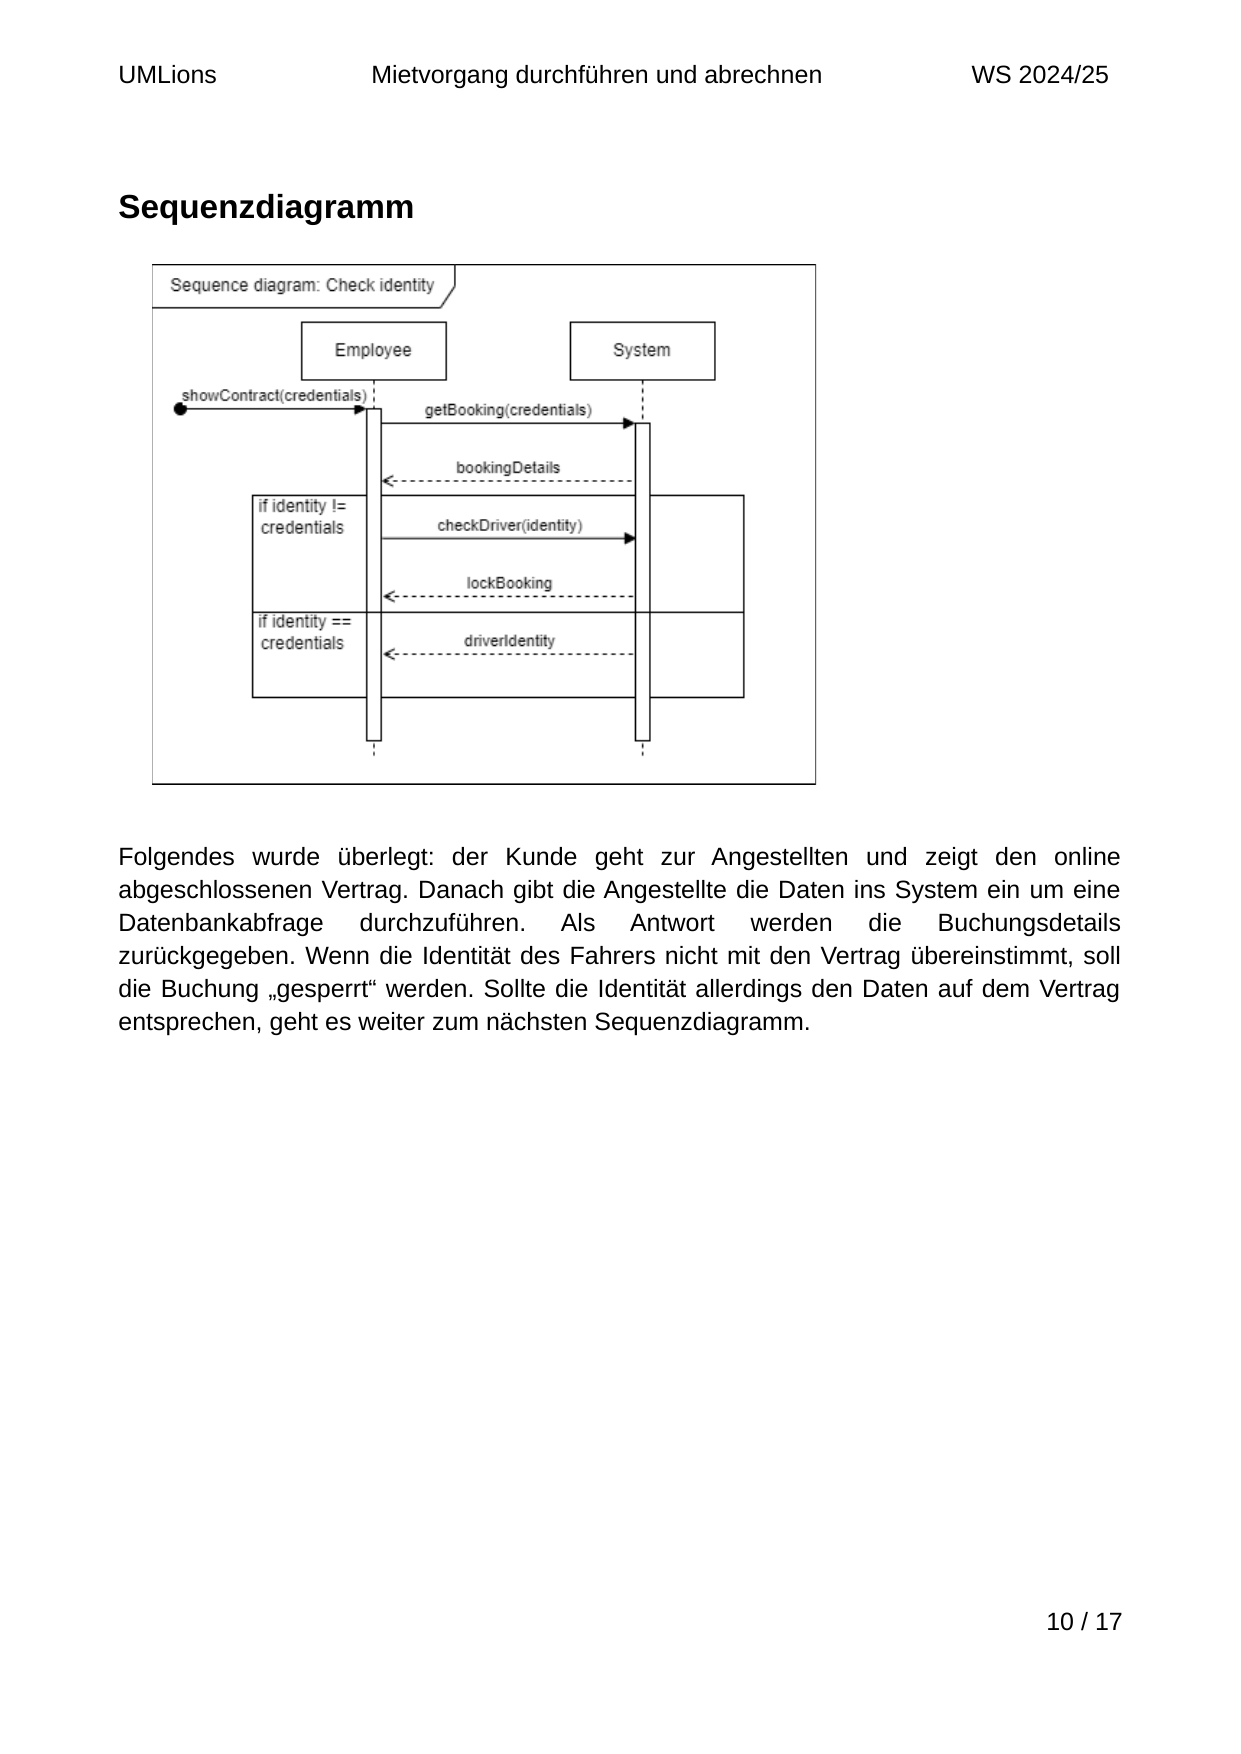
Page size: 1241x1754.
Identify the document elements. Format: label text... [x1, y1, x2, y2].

text Folgendes wurde überlegt: der Kunde geht zur Angestellten und zeigt den online abgeschlossenen Vertrag. Danach gibt die Angestellte die Daten ins System ein um eine Datenbankabfrage durchzuführen. Als Antwort werden die Buchungsdetails zurückgegeben. Wenn die Identität des Fahrers nicht mit den Vertrag übereinstimmt, soll die Buchung „gesperrt“ werden. Sollte die Identität allerdings den Daten auf dem Vertrag entsprechen, geht es weiter zum nächsten Sequenzdiagramm. [118, 842, 1122, 1036]
subtitle Sequenzdiagramm [118, 187, 1122, 226]
picture [152, 264, 817, 785]
